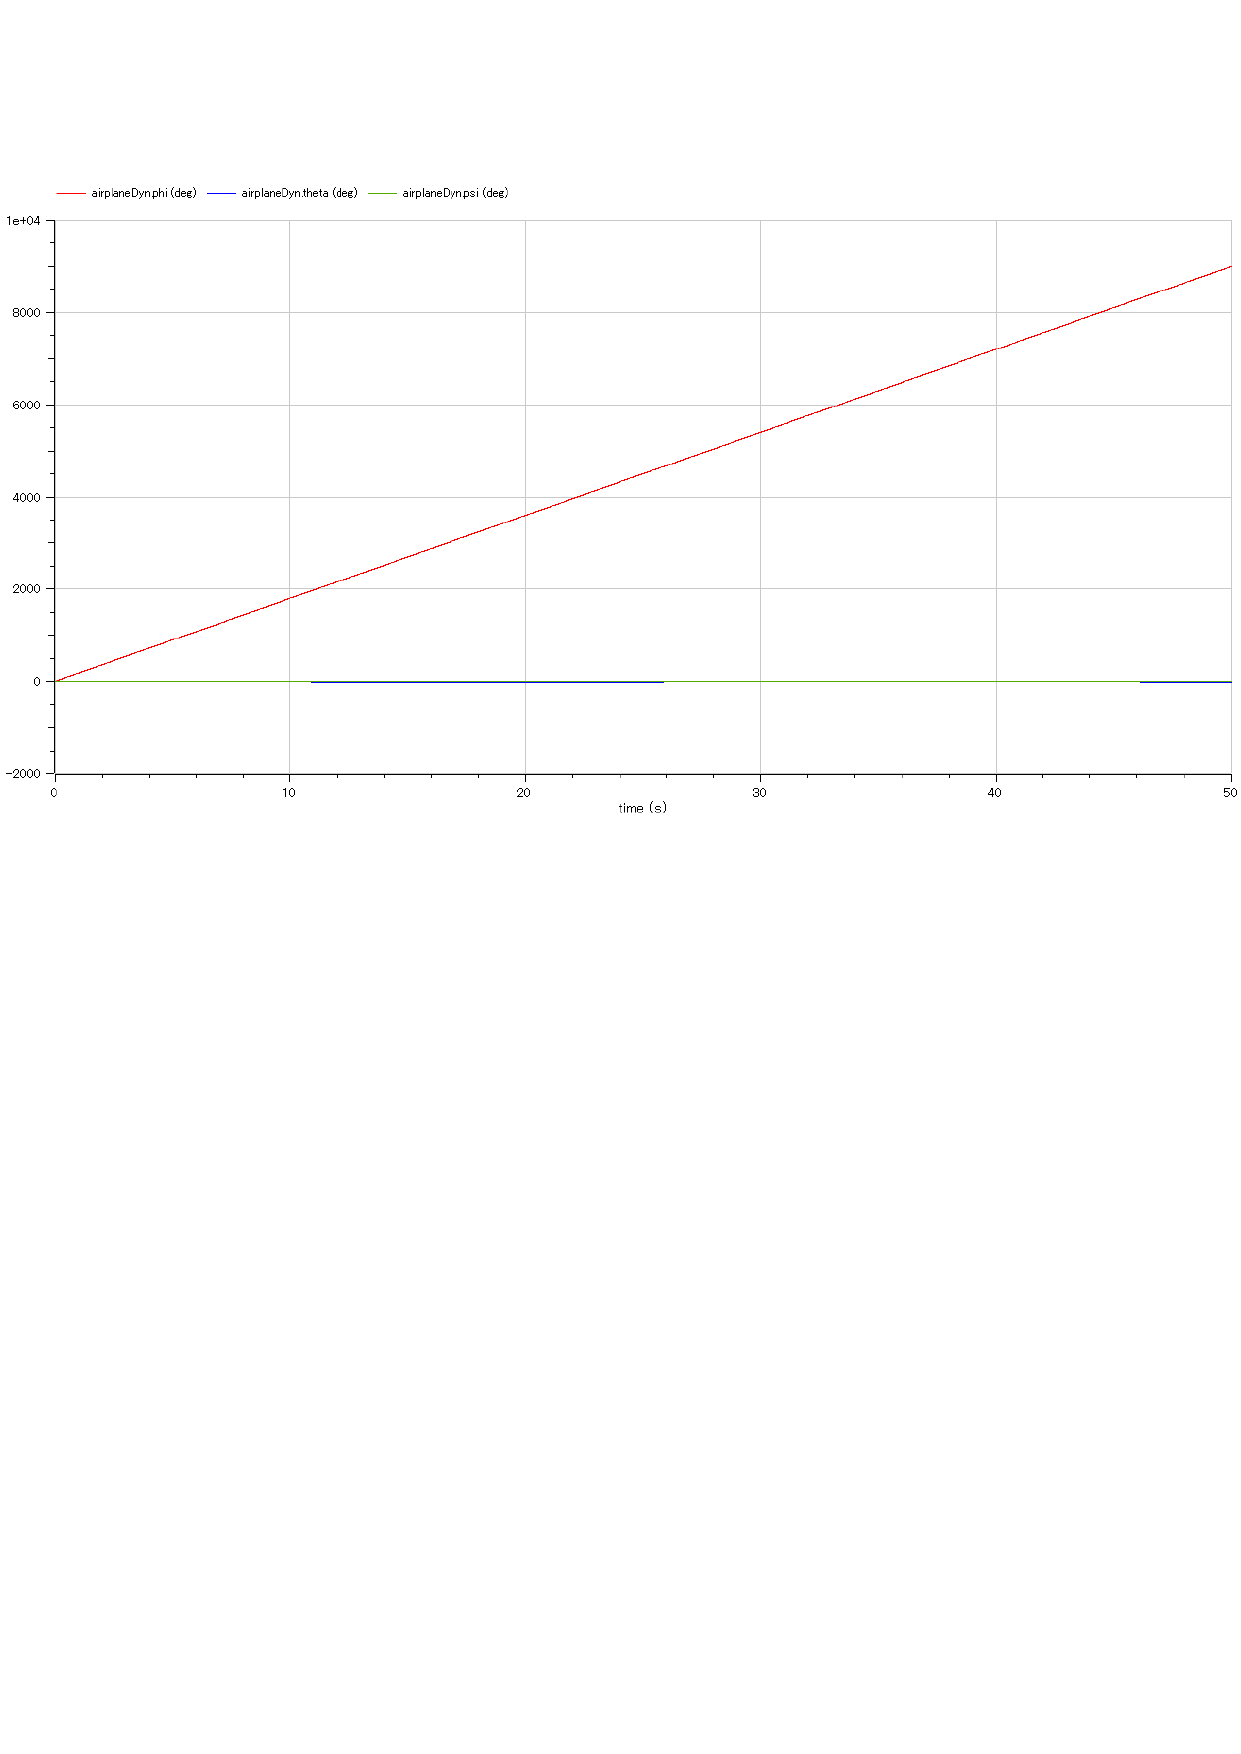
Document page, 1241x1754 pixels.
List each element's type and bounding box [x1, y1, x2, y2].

picture [0, 175, 1241, 813]
